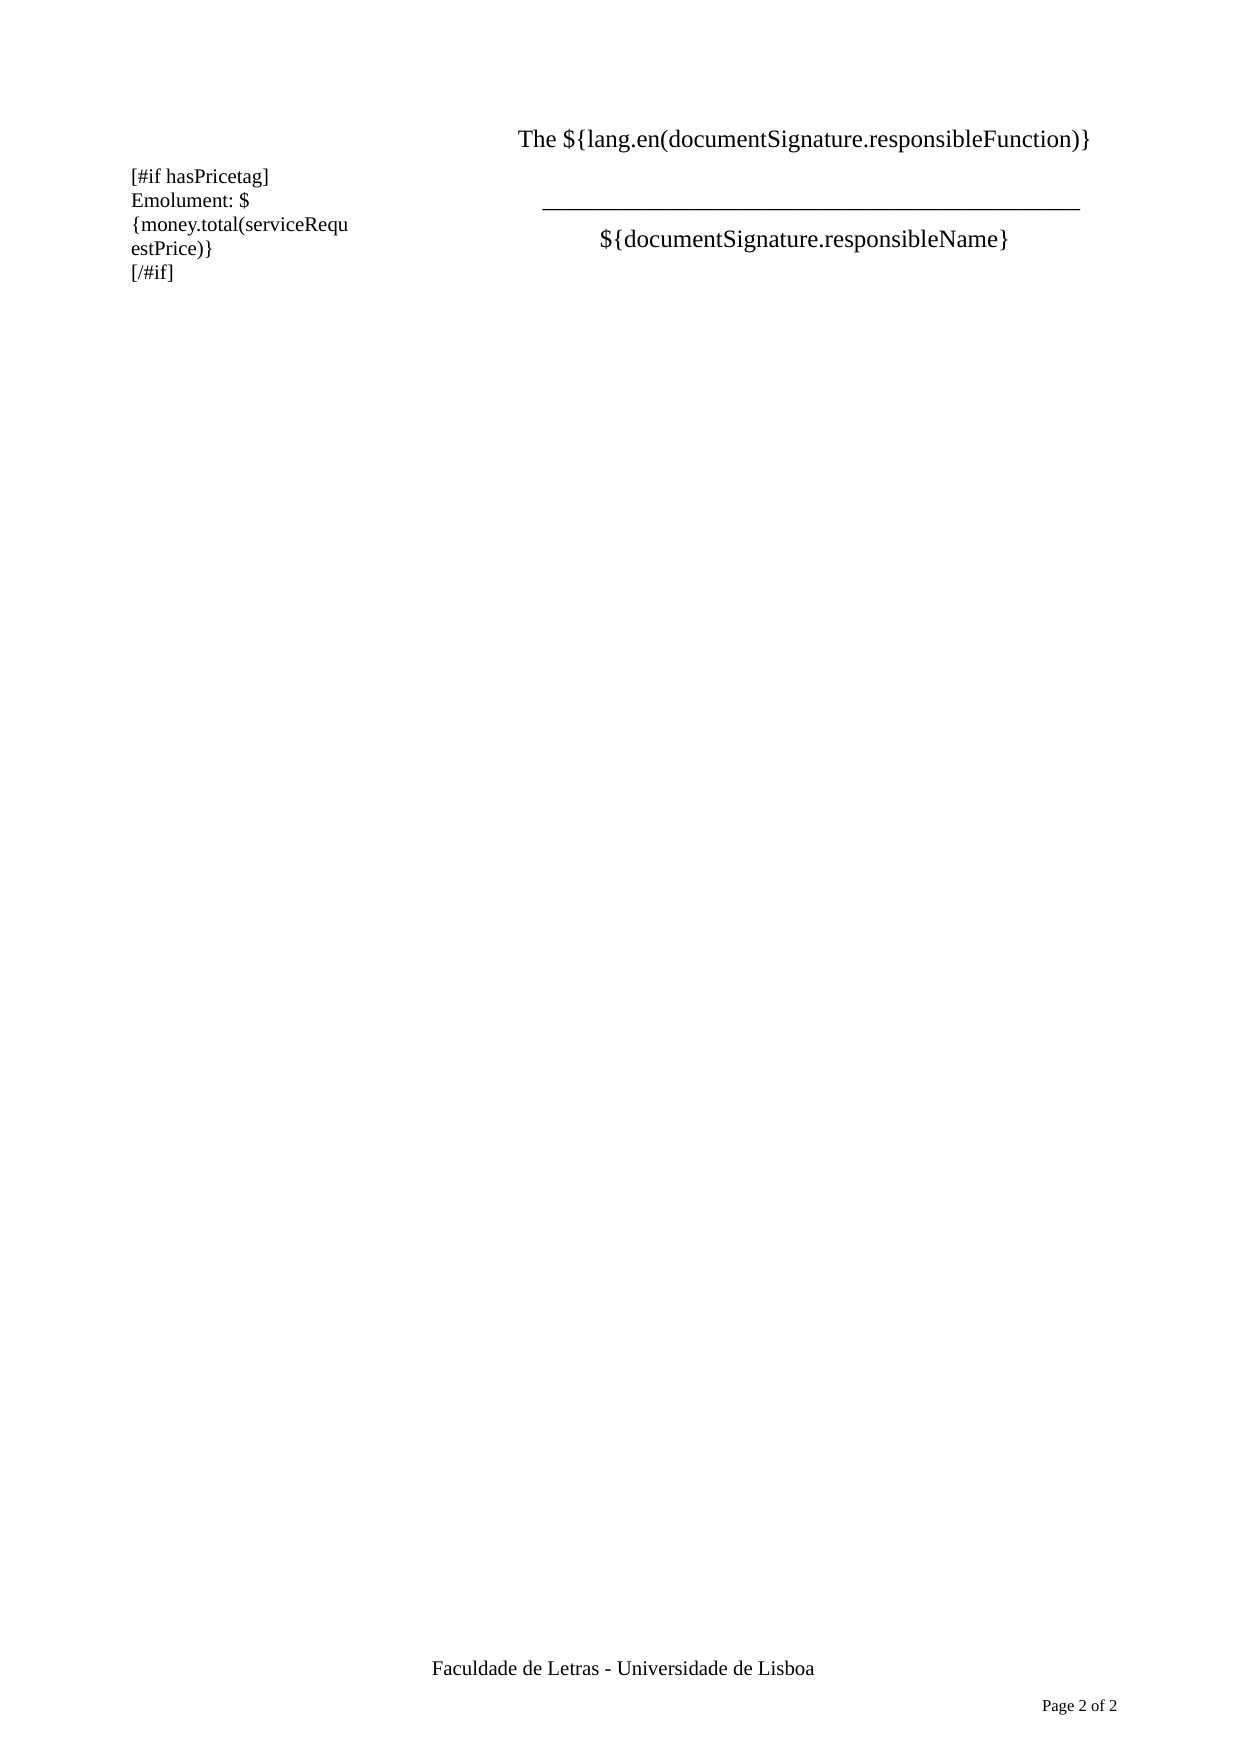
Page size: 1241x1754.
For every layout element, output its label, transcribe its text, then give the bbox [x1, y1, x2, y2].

table_cell [#if hasPricetag] Emolument: ${money.total(serviceRequestPrice)} [/#if] [125, 158, 500, 290]
table_cell ${documentSignature.responsibleName} [500, 218, 1110, 290]
table_cell ___________________________________________ [500, 158, 1110, 218]
table_header The ${lang.en(documentSignature.responsibleFunction)} [125, 118, 1110, 158]
